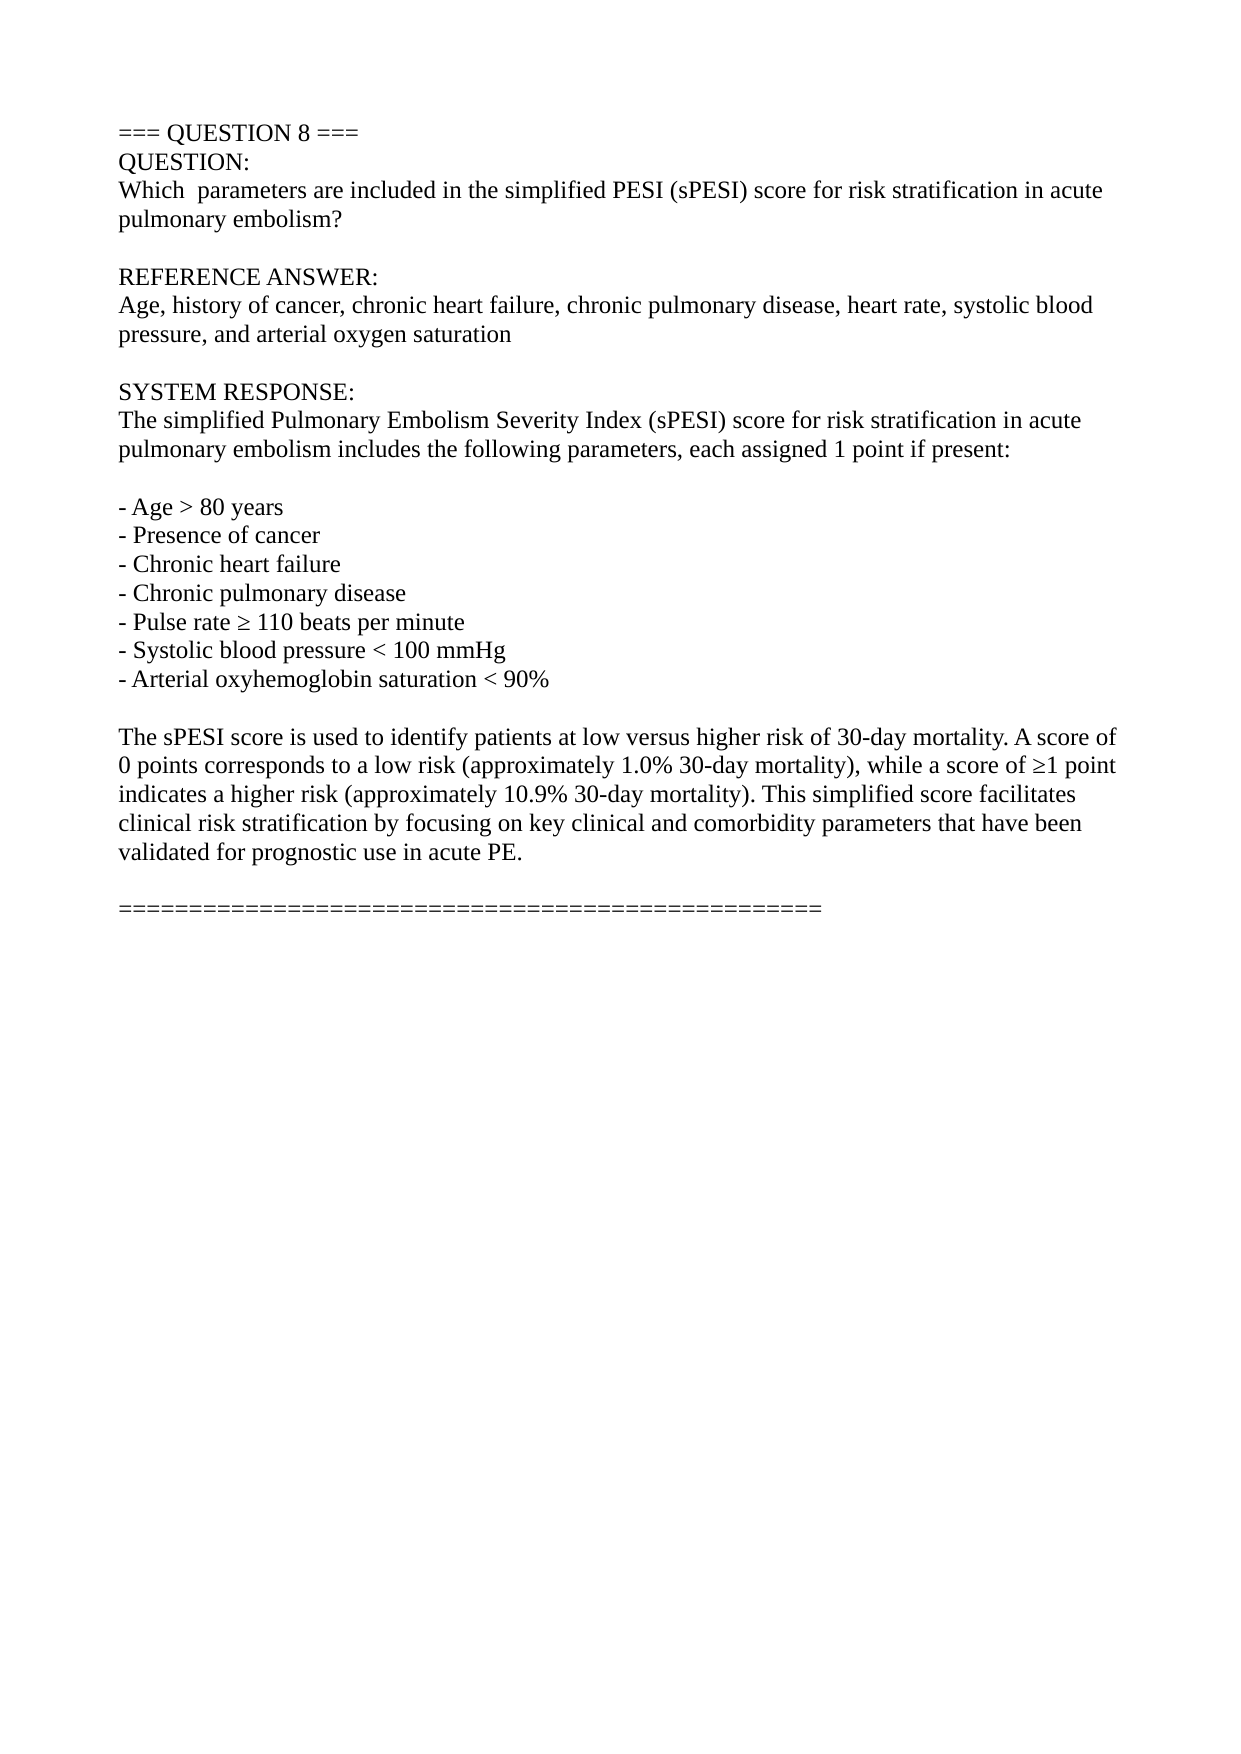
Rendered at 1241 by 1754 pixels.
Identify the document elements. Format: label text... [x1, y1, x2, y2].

text === QUESTION 8 === QUESTION: Which parameters are included in the simplified PESI (sPESI) score for risk stratification in acute pulmonary embolism? REFERENCE ANSWER: Age, history of cancer, chronic heart failure, chronic pulmonary disease, heart rate, systolic blood pressure, and arterial oxygen saturation SYSTEM RESPONSE: The simplified Pulmonary Embolism Severity Index (sPESI) score for risk stratification in acute pulmonary embolism includes the following parameters, each assigned 1 point if present: - Age > 80 years - Presence of cancer - Chronic heart failure - Chronic pulmonary disease - Pulse rate ≥ 110 beats per minute - Systolic blood pressure < 100 mmHg - Arterial oxyhemoglobin saturation < 90% The sPESI score is used to identify patients at low versus higher risk of 30-day mortality. A score of 0 points corresponds to a low risk (approximately 1.0% 30-day mortality), while a score of ≥1 point indicates a higher risk (approximately 10.9% 30-day mortality). This simplified score facilitates clinical risk stratification by focusing on key clinical and comorbidity parameters that have been validated for prognostic use in acute PE. ================================================== [118, 118, 1122, 923]
